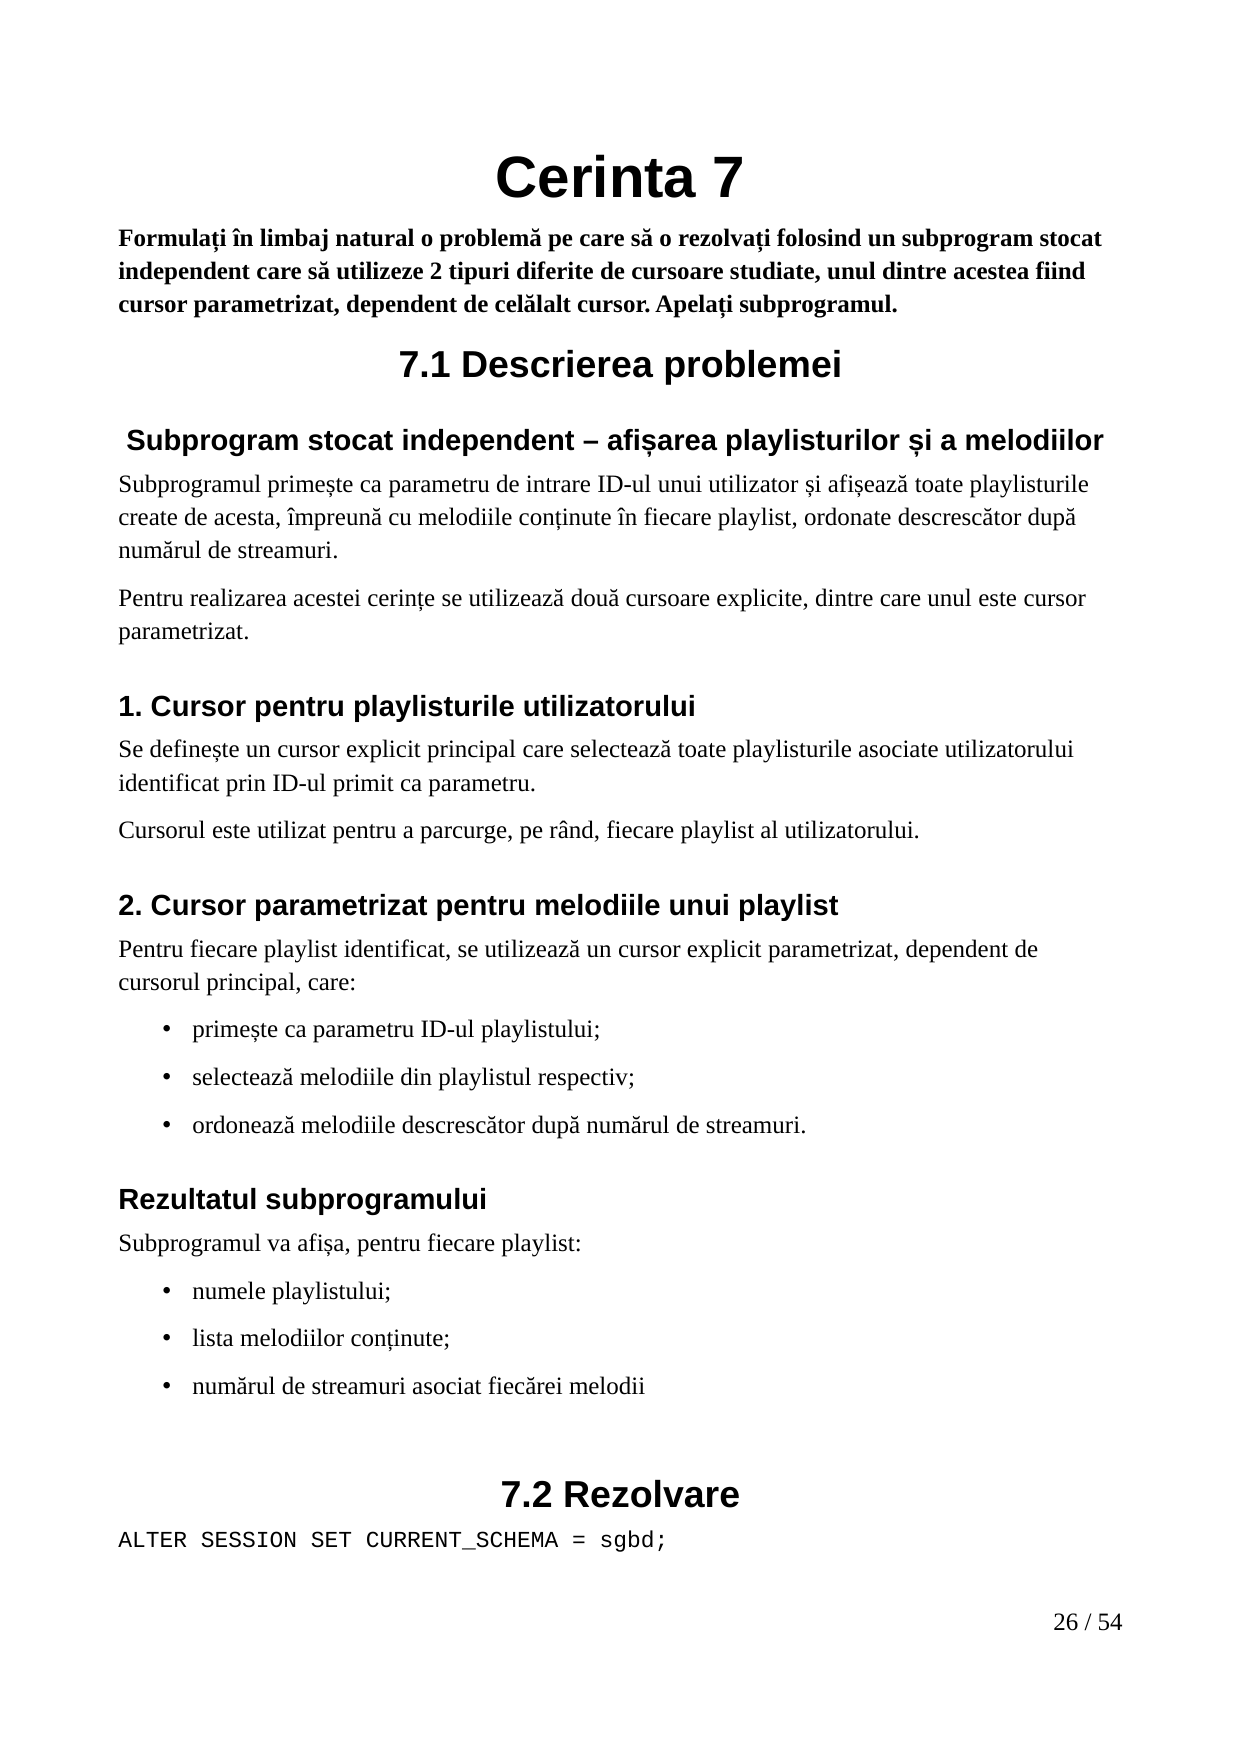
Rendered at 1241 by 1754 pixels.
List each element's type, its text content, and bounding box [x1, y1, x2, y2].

text Se definește un cursor explicit principal care selectează toate playlisturile asociate utilizatorului identificat prin ID-ul primit ca parametru. [118, 734, 1122, 796]
subtitle 7.1 Descrierea problemei [118, 343, 1122, 386]
list ordonează melodiile descrescător după numărul de streamuri. [162, 1110, 1122, 1138]
title Cerinta 7 [118, 143, 1122, 210]
subtitle 7.2 Rezolvare [118, 1473, 1122, 1516]
list selectează melodiile din playlistul respectiv; [162, 1062, 1122, 1091]
list numele playlistului; [162, 1276, 1122, 1305]
list primește ca parametru ID-ul playlistului; [162, 1014, 1122, 1043]
text Pentru fiecare playlist identificat, se utilizează un cursor explicit parametrizat, dependent de cursorul principal, care: [118, 934, 1122, 996]
text Subprogramul va afișa, pentru fiecare playlist: [118, 1228, 1122, 1257]
subtitle Rezultatul subprogramului [118, 1182, 1122, 1216]
text Formulați în limbaj natural o problemă pe care să o rezolvați folosind un subprogram stocat independent care să utilizeze 2 tipuri diferite de cursoare studiate, unul dintre acestea fiind cursor parametrizat, dependent de celălalt cursor. Apelați subprogramul. [118, 223, 1122, 317]
text Cursorul este utilizat pentru a parcurge, pe rând, fiecare playlist al utilizatorului. [118, 815, 1122, 844]
text ALTER SESSION SET CURRENT_SCHEMA = sgbd; [118, 1528, 1122, 1554]
subtitle Subprogram stocat independent – afișarea playlisturilor și a melodiilor [118, 423, 1122, 457]
text Pentru realizarea acestei cerințe se utilizează două cursoare explicite, dintre care unul este cursor parametrizat. [118, 583, 1122, 645]
list lista melodiilor conținute; [162, 1323, 1122, 1352]
list numărul de streamuri asociat fiecărei melodii [162, 1371, 1122, 1400]
text Subprogramul primește ca parametru de intrare ID-ul unui utilizator și afișează toate playlisturile create de acesta, împreună cu melodiile conținute în fiecare playlist, ordonate descrescător după numărul de streamuri. [118, 469, 1122, 564]
subtitle 1. Cursor pentru playlisturile utilizatorului [118, 688, 1122, 722]
subtitle 2. Cursor parametrizat pentru melodiile unui playlist [118, 888, 1122, 921]
